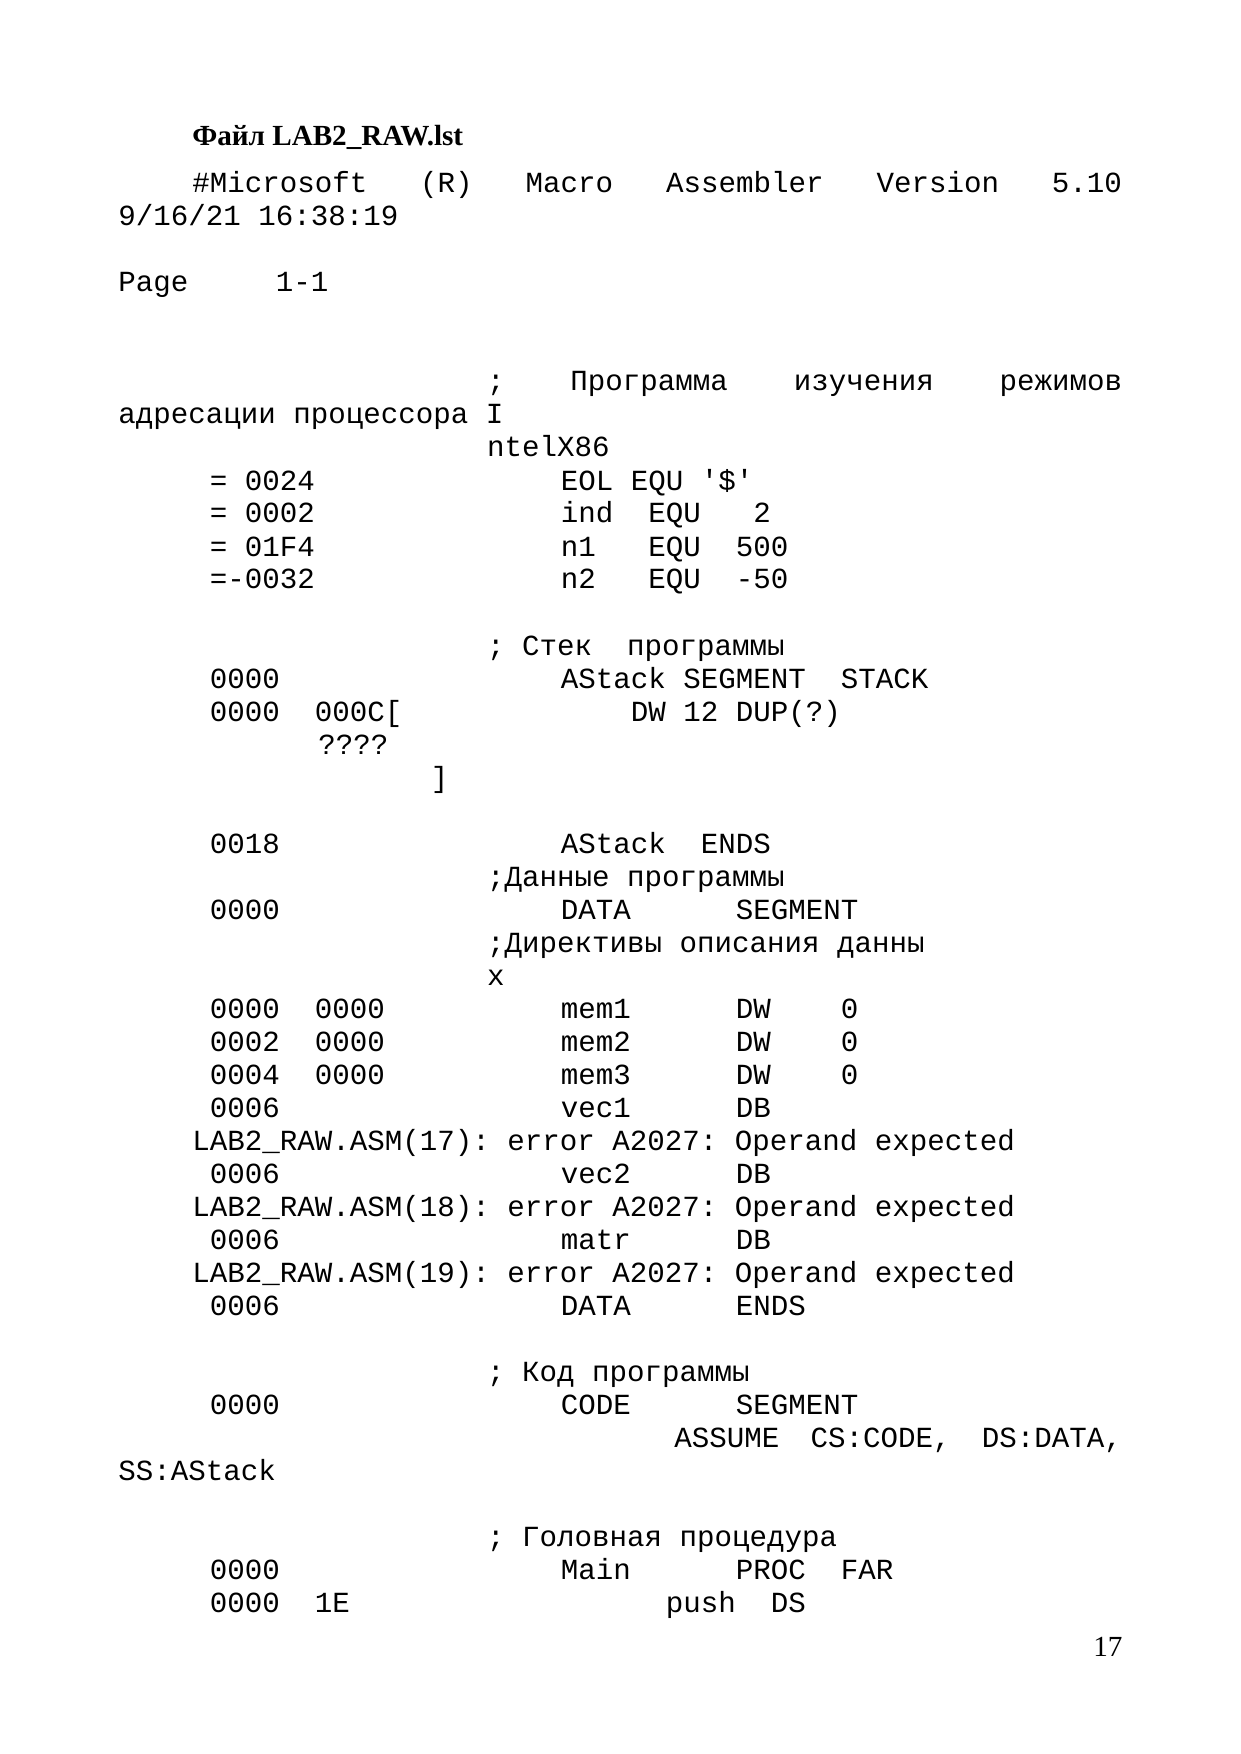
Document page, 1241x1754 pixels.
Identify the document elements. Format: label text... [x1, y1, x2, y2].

text #Microsoft (R) Macro Assembler Version 5.10 9/16/21 16:38:19 [118, 168, 1122, 234]
text = 0002 ind EQU 2 [118, 499, 1122, 532]
text ;Данные программы [118, 862, 1122, 895]
text LAB2_RAW.ASM(19): error A2027: Operand expected [118, 1258, 1122, 1291]
text 0006 vec2 DB [118, 1159, 1122, 1192]
text 0006 DATA ENDS [118, 1291, 1122, 1324]
text ; Программа изучения режимов адресации процессора I [118, 367, 1122, 433]
text ; Головная процедура [118, 1522, 1122, 1555]
text ;Директивы описания данны [118, 928, 1122, 961]
text Page 1-1 [118, 234, 1122, 301]
text ASSUME CS:CODE, DS:DATA, SS:AStack [118, 1423, 1122, 1489]
text Файл LAB2_RAW.lst [118, 118, 1122, 152]
text 0000 000C[ DW 12 DUP(?) [118, 697, 1122, 730]
text 0002 0000 mem2 DW 0 [118, 1027, 1122, 1060]
text 0006 vec1 DB [118, 1093, 1122, 1126]
text ; Стек программы [118, 631, 1122, 664]
text 0000 1E push DS [118, 1588, 1122, 1621]
text ???? [118, 730, 1122, 763]
text LAB2_RAW.ASM(18): error A2027: Operand expected [118, 1192, 1122, 1225]
text 0000 CODE SEGMENT [118, 1390, 1122, 1423]
text ntelX86 [118, 433, 1122, 466]
text ; Код программы [118, 1357, 1122, 1390]
text 0006 matr DB [118, 1225, 1122, 1258]
text = 0024 EOL EQU '$' [118, 466, 1122, 499]
text 0000 Main PROC FAR [118, 1555, 1122, 1588]
text = 01F4 n1 EQU 500 [118, 532, 1122, 565]
text 0000 AStack SEGMENT STACK [118, 664, 1122, 697]
text 0018 AStack ENDS [118, 829, 1122, 862]
text LAB2_RAW.ASM(17): error A2027: Operand expected [118, 1126, 1122, 1159]
text =-0032 n2 EQU -50 [118, 565, 1122, 598]
text ] [118, 763, 1122, 796]
text х [118, 961, 1122, 994]
text 0000 0000 mem1 DW 0 [118, 994, 1122, 1027]
text 0000 DATA SEGMENT [118, 895, 1122, 928]
text 0004 0000 mem3 DW 0 [118, 1060, 1122, 1093]
